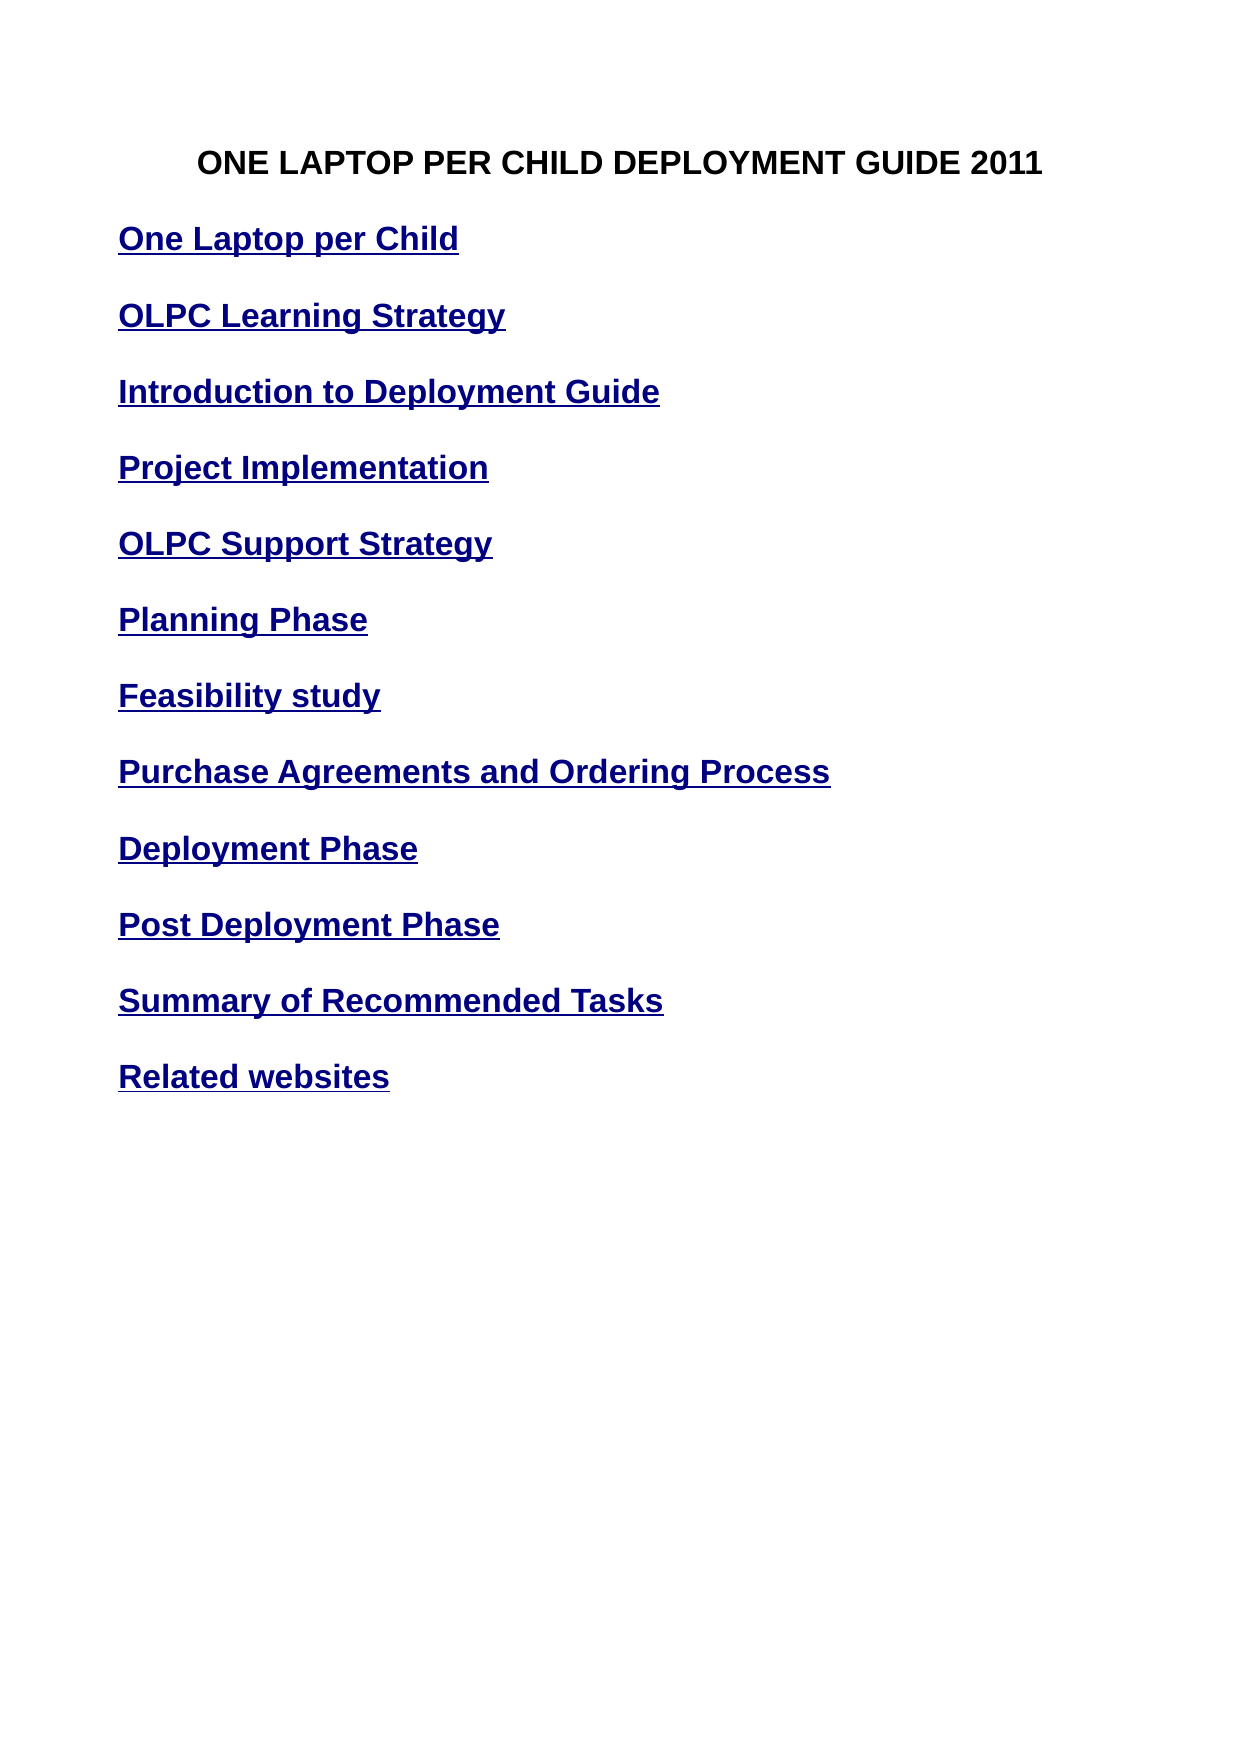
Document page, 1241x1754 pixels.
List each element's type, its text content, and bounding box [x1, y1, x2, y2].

subtitle Project Implementation [118, 448, 1122, 486]
subtitle Purchase Agreements and Ordering Process [118, 752, 1122, 791]
subtitle Introduction to Deployment Guide [118, 372, 1122, 410]
subtitle OLPC Support Strategy [118, 524, 1122, 562]
subtitle Feasibility study [118, 676, 1122, 715]
subtitle OLPC Learning Strategy [118, 295, 1122, 334]
subtitle Planning Phase [118, 600, 1122, 639]
subtitle Deployment Phase [118, 828, 1122, 867]
subtitle Post Deployment Phase [118, 904, 1122, 943]
subtitle Related websites [118, 1057, 1122, 1096]
subtitle Summary of Recommended Tasks [118, 981, 1122, 1019]
title ONE LAPTOP PER CHILD DEPLOYMENT GUIDE 2011 [118, 143, 1122, 182]
subtitle One Laptop per Child [118, 219, 1122, 258]
